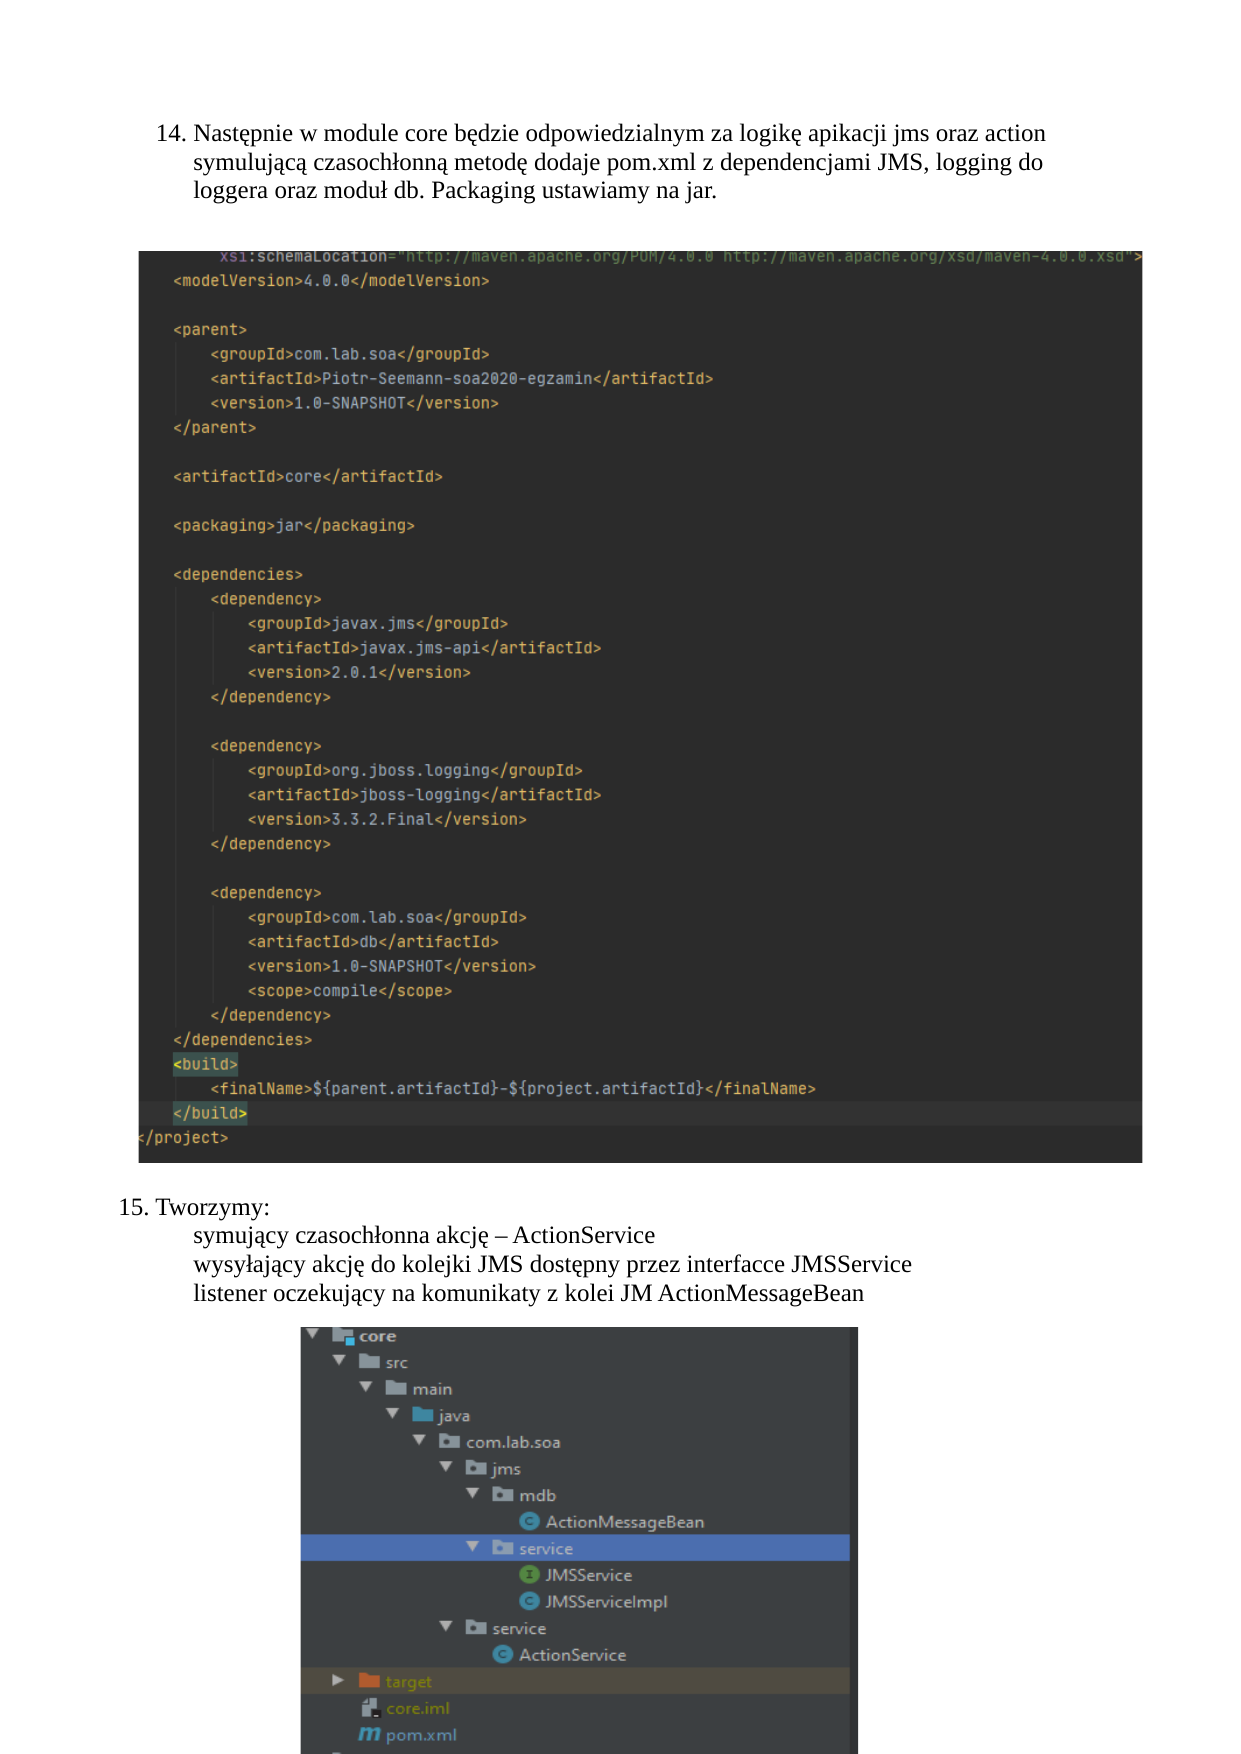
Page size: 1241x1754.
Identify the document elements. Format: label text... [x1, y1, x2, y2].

picture [300, 1327, 859, 1754]
picture [138, 251, 1143, 1163]
list listener oczekujący na komunikaty z kolei JM ActionMessageBean [156, 1278, 1122, 1307]
list symujący czasochłonna akcję – ActionService [156, 1220, 1122, 1249]
list wysyłający akcję do kolejki JMS dostępny przez interfacce JMSService [156, 1249, 1122, 1278]
list Następnie w module core będzie odpowiedzialnym za logikę apikacji jms oraz action symulującą czasochłonną metodę dodaje pom.xml z dependencjami JMS, logging do loggera oraz moduł db. Packaging ustawiamy na jar. [156, 118, 1122, 204]
text 15. Tworzymy: [118, 1192, 1122, 1220]
